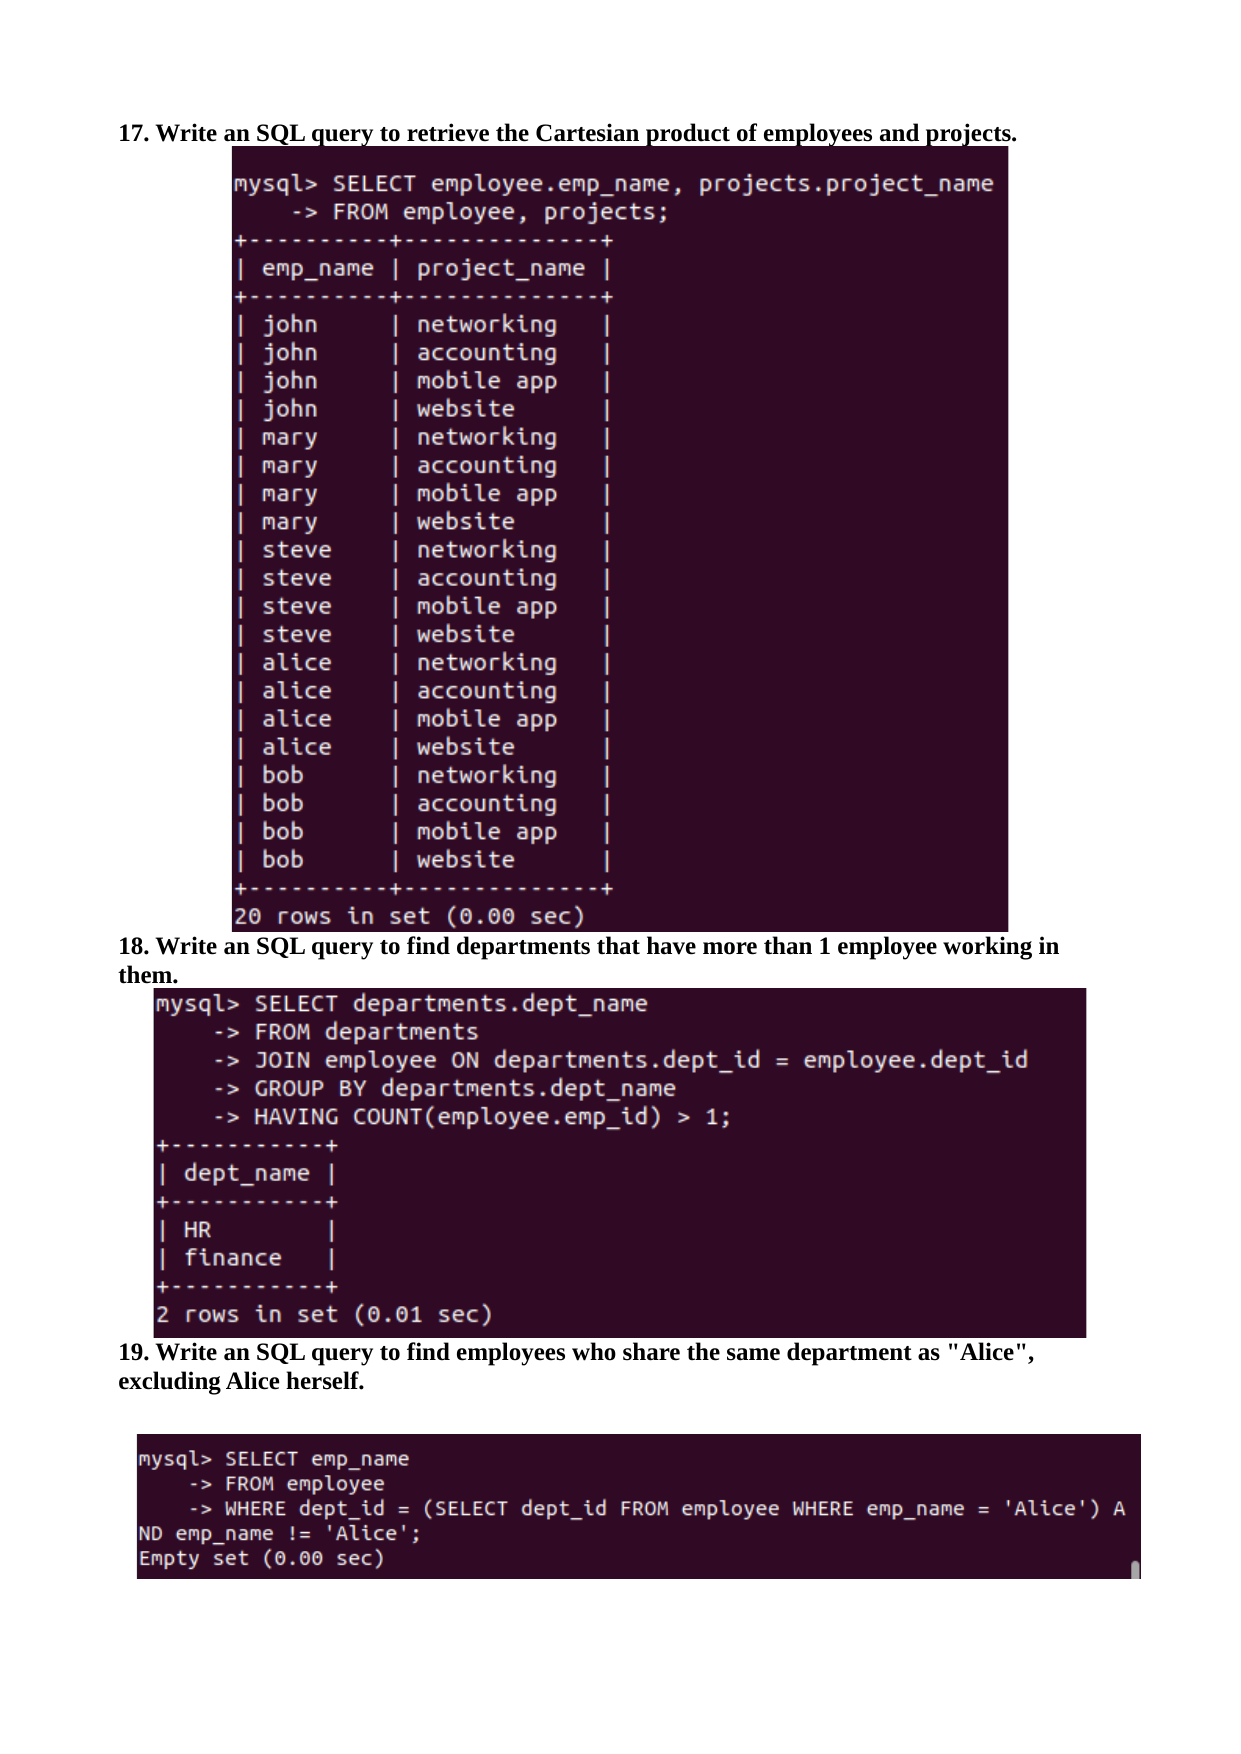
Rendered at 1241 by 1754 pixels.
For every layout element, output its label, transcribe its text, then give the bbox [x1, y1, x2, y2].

picture [153, 988, 1087, 1338]
picture [231, 146, 1009, 932]
text 18. Write an SQL query to find departments that have more than 1 employee working in them. [118, 147, 1122, 989]
text 19. Write an SQL query to find employees who share the same department as "Alice", excluding Alice herself. [118, 989, 1122, 1395]
text 17. Write an SQL query to retrieve the Cartesian product of employees and projects. [118, 118, 1122, 147]
picture [136, 1434, 1141, 1579]
